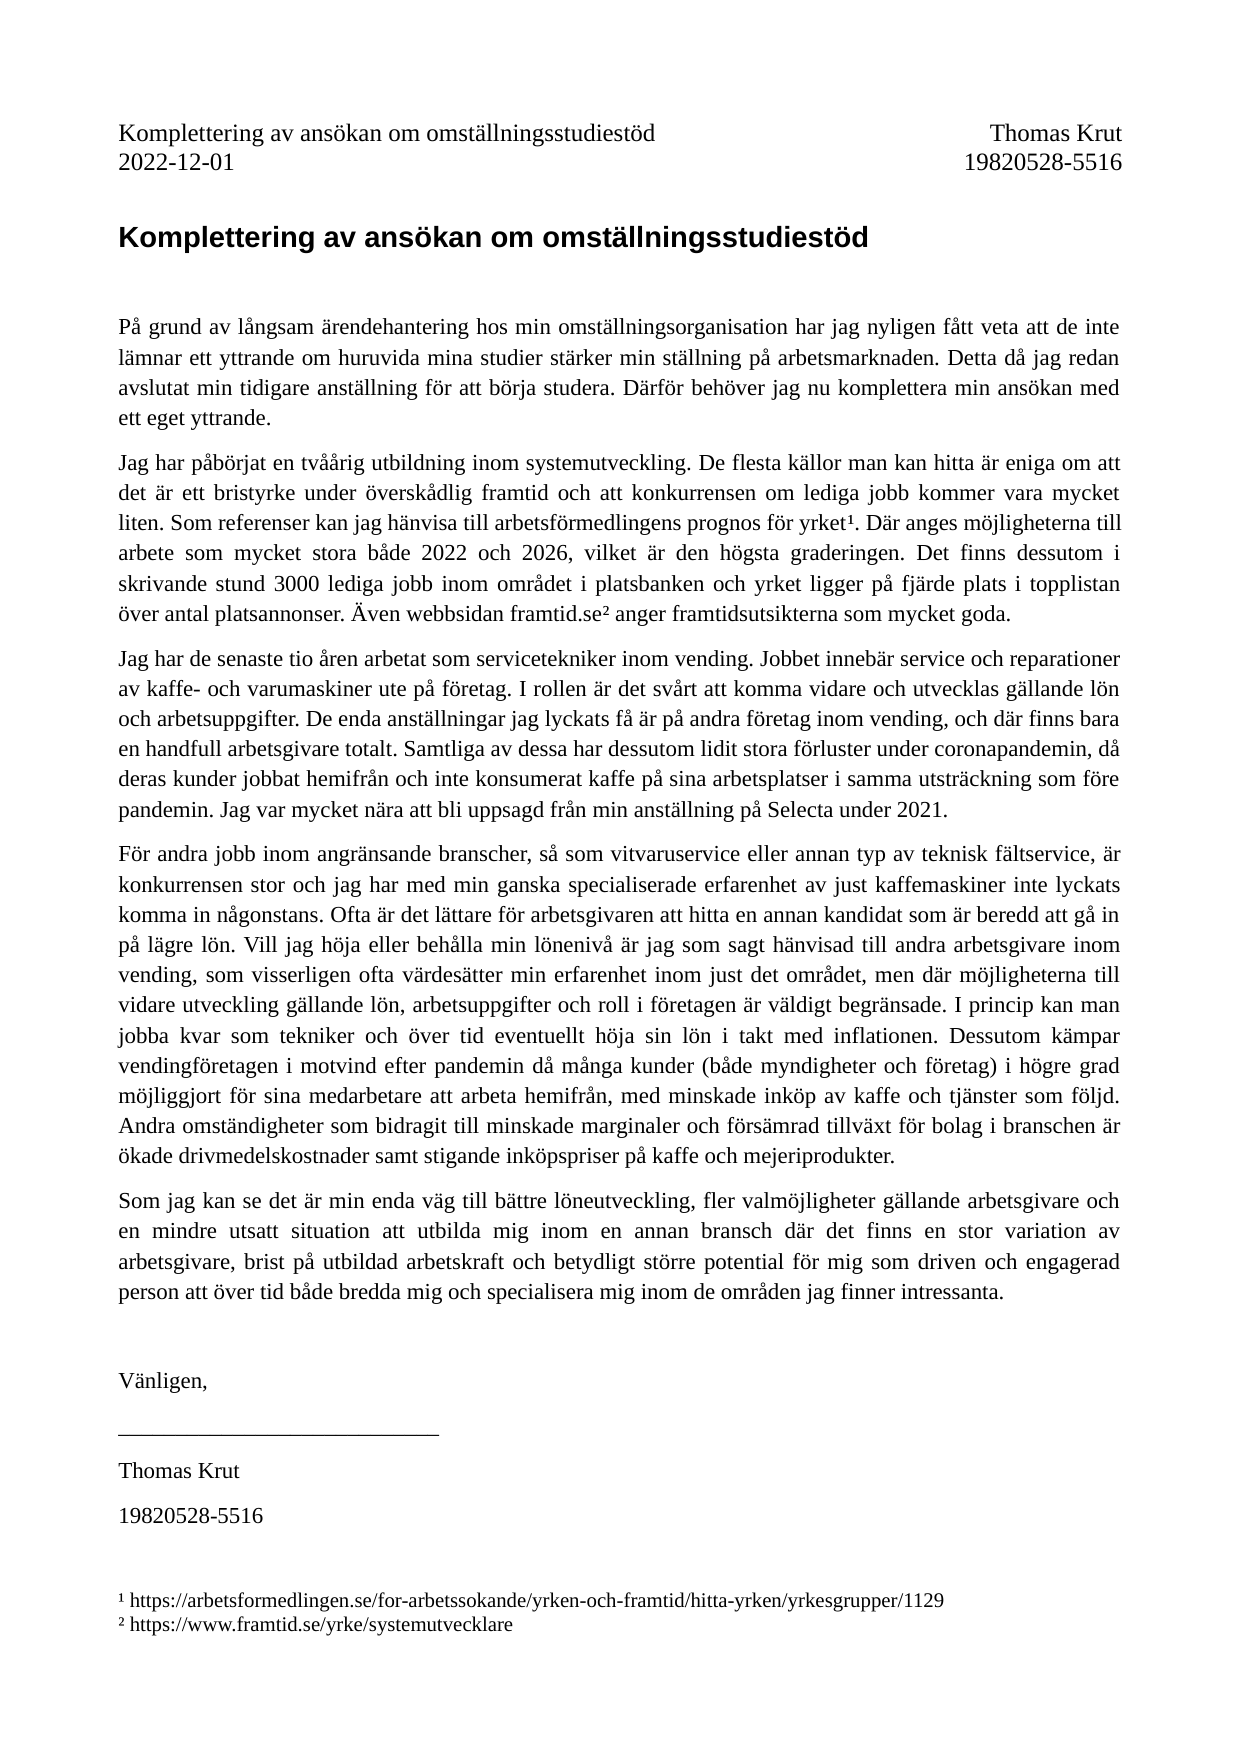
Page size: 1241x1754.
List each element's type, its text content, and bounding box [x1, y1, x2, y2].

text Jag har påbörjat en tvåårig utbildning inom systemutveckling. De flesta källor man kan hitta är eniga om att det är ett bristyrke under överskådlig framtid och att konkurrensen om lediga jobb kommer vara mycket liten. Som referenser kan jag hänvisa till arbetsförmedlingens prognos för yrket¹. Där anges möjligheterna till arbete som mycket stora både 2022 och 2026, vilket är den högsta graderingen. Det finns dessutom i skrivande stund 3000 lediga jobb inom området i platsbanken och yrket ligger på fjärde plats i topplistan över antal platsannonser. Även webbsidan framtid.se² anger framtidsutsikterna som mycket goda. [118, 449, 1122, 626]
text ____________________________ [118, 1412, 1122, 1439]
text På grund av långsam ärendehantering hos min omställningsorganisation har jag nyligen fått veta att de inte lämnar ett yttrande om huruvida mina studier stärker min ställning på arbetsmarknaden. Detta då jag redan avslutat min tidigare anställning för att börja studera. Därför behöver jag nu komplettera min ansökan med ett eget yttrande. [118, 313, 1122, 430]
text 19820528-5516 [118, 1502, 1122, 1528]
subtitle Komplettering av ansökan om omställningsstudiestöd [118, 220, 1122, 253]
text Vänligen, [118, 1367, 1122, 1394]
text För andra jobb inom angränsande branscher, så som vitvaruservice eller annan typ av teknisk fältservice, är konkurrensen stor och jag har med min ganska specialiserade erfarenhet av just kaffemaskiner inte lyckats komma in någonstans. Ofta är det lättare för arbetsgivaren att hitta en annan kandidat som är beredd att gå in på lägre lön. Vill jag höja eller behålla min lönenivå är jag som sagt hänvisad till andra arbetsgivare inom vending, som visserligen ofta värdesätter min erfarenhet inom just det området, men där möjligheterna till vidare utveckling gällande lön, arbetsuppgifter och roll i företagen är väldigt begränsade. I princip kan man jobba kvar som tekniker och över tid eventuellt höja sin lön i takt med inflationen. Dessutom kämpar vendingföretagen i motvind efter pandemin då många kunder (både myndigheter och företag) i högre grad möjliggjort för sina medarbetare att arbeta hemifrån, med minskade inköp av kaffe och tjänster som följd. Andra omständigheter som bidragit till minskade marginaler och försämrad tillväxt för bolag i branschen är ökade drivmedelskostnader samt stigande inköpspriser på kaffe och mejeriprodukter. [118, 840, 1122, 1169]
text Thomas Krut [118, 1457, 1122, 1483]
text Som jag kan se det är min enda väg till bättre löneutveckling, fler valmöjligheter gällande arbetsgivare och en mindre utsatt situation att utbilda mig inom en annan bransch där det finns en stor variation av arbetsgivare, brist på utbildad arbetskraft och betydligt större potential för mig som driven och engagerad person att över tid både bredda mig och specialisera mig inom de områden jag finner intressanta. [118, 1187, 1122, 1304]
text Jag har de senaste tio åren arbetat som servicetekniker inom vending. Jobbet innebär service och reparationer av kaffe- och varumaskiner ute på företag. I rollen är det svårt att komma vidare och utvecklas gällande lön och arbetsuppgifter. De enda anställningar jag lyckats få är på andra företag inom vending, och där finns bara en handfull arbetsgivare totalt. Samtliga av dessa har dessutom lidit stora förluster under coronapandemin, då deras kunder jobbat hemifrån och inte konsumerat kaffe på sina arbetsplatser i samma utsträckning som före pandemin. Jag var mycket nära att bli uppsagd från min anställning på Selecta under 2021. [118, 644, 1122, 822]
